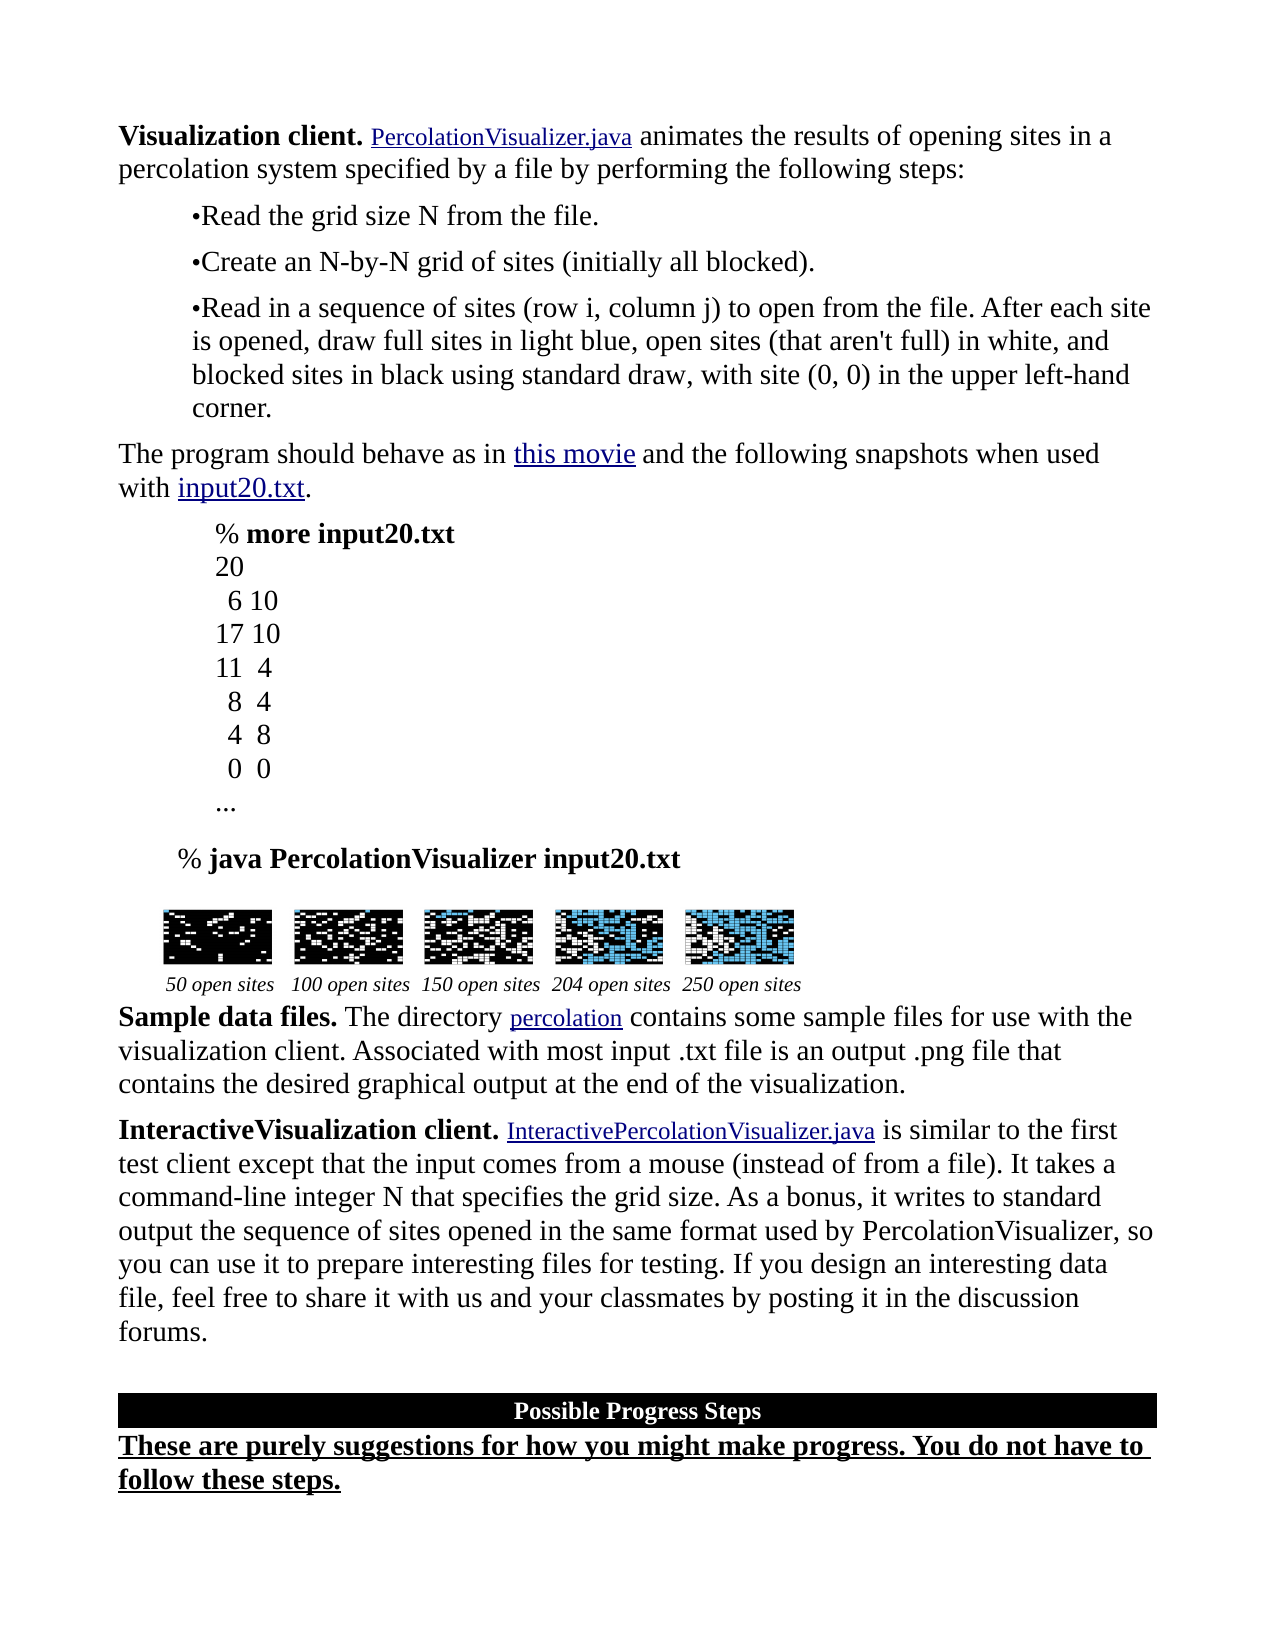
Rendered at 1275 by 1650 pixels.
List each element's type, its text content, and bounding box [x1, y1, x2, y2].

text 20 [177, 549, 1098, 583]
text 8 4 [177, 684, 1098, 717]
picture [419, 907, 538, 967]
table_header 100 open sites [286, 905, 416, 999]
text 6 10 [177, 583, 1098, 617]
text Visualization client. PercolationVisualizer.java animates the results of opening sites in a percolation system specified by a file by performing the following steps: [118, 118, 1157, 185]
text ... [177, 784, 1098, 818]
picture [289, 907, 408, 967]
list Read the grid size N from the file. [118, 198, 1157, 231]
text InteractiveVisualization client. InteractivePercolationVisualizer.java is similar to the first test client except that the input comes from a mouse (instead of from a file). It takes a command-line integer N that specifies the grid size. As a bonus, it writes to standard output the sequence of sites opened in the same format used by PercolationVisualizer, so you can use it to prepare interesting files for testing. If you design an interesting data file, feel free to share it with us and your classmates by posting it in the discussion forums. [118, 1112, 1157, 1347]
table_header Possible Progress Steps [118, 1393, 1157, 1428]
table_header 250 open sites [677, 905, 808, 999]
text 17 10 [177, 617, 1098, 650]
picture [158, 907, 277, 967]
list Read in a sequence of sites (row i, column j) to open from the file. After each site is opened, draw full sites in light blue, open sites (that aren't full) in white, and blocked sites in black using standard draw, with site (0, 0) in the upper left-hand corner. [118, 290, 1157, 424]
picture [680, 907, 799, 967]
text The program should behave as in this movie and the following snapshots when used with input20.txt. [118, 436, 1157, 503]
text 4 8 [177, 717, 1098, 751]
table_header 50 open sites [156, 905, 286, 999]
text These are purely suggestions for how you might make progress. You do not have to follow these steps. [118, 1428, 1157, 1495]
picture [550, 907, 668, 967]
text % java PercolationVisualizer input20.txt [177, 842, 1098, 875]
table_header [118, 905, 156, 999]
text Sample data files. The directory percolation contains some sample files for use with the visualization client. Associated with most input .txt file is an output .png file that contains the desired graphical output at the end of the visualization. [118, 999, 1157, 1100]
text 11 4 [177, 650, 1098, 684]
table_header 150 open sites [416, 905, 547, 999]
table_header 204 open sites [547, 905, 677, 999]
text 0 0 [177, 751, 1098, 784]
list Create an N-by-N grid of sites (initially all blocked). [118, 244, 1157, 277]
text % more input20.txt [177, 516, 1098, 549]
